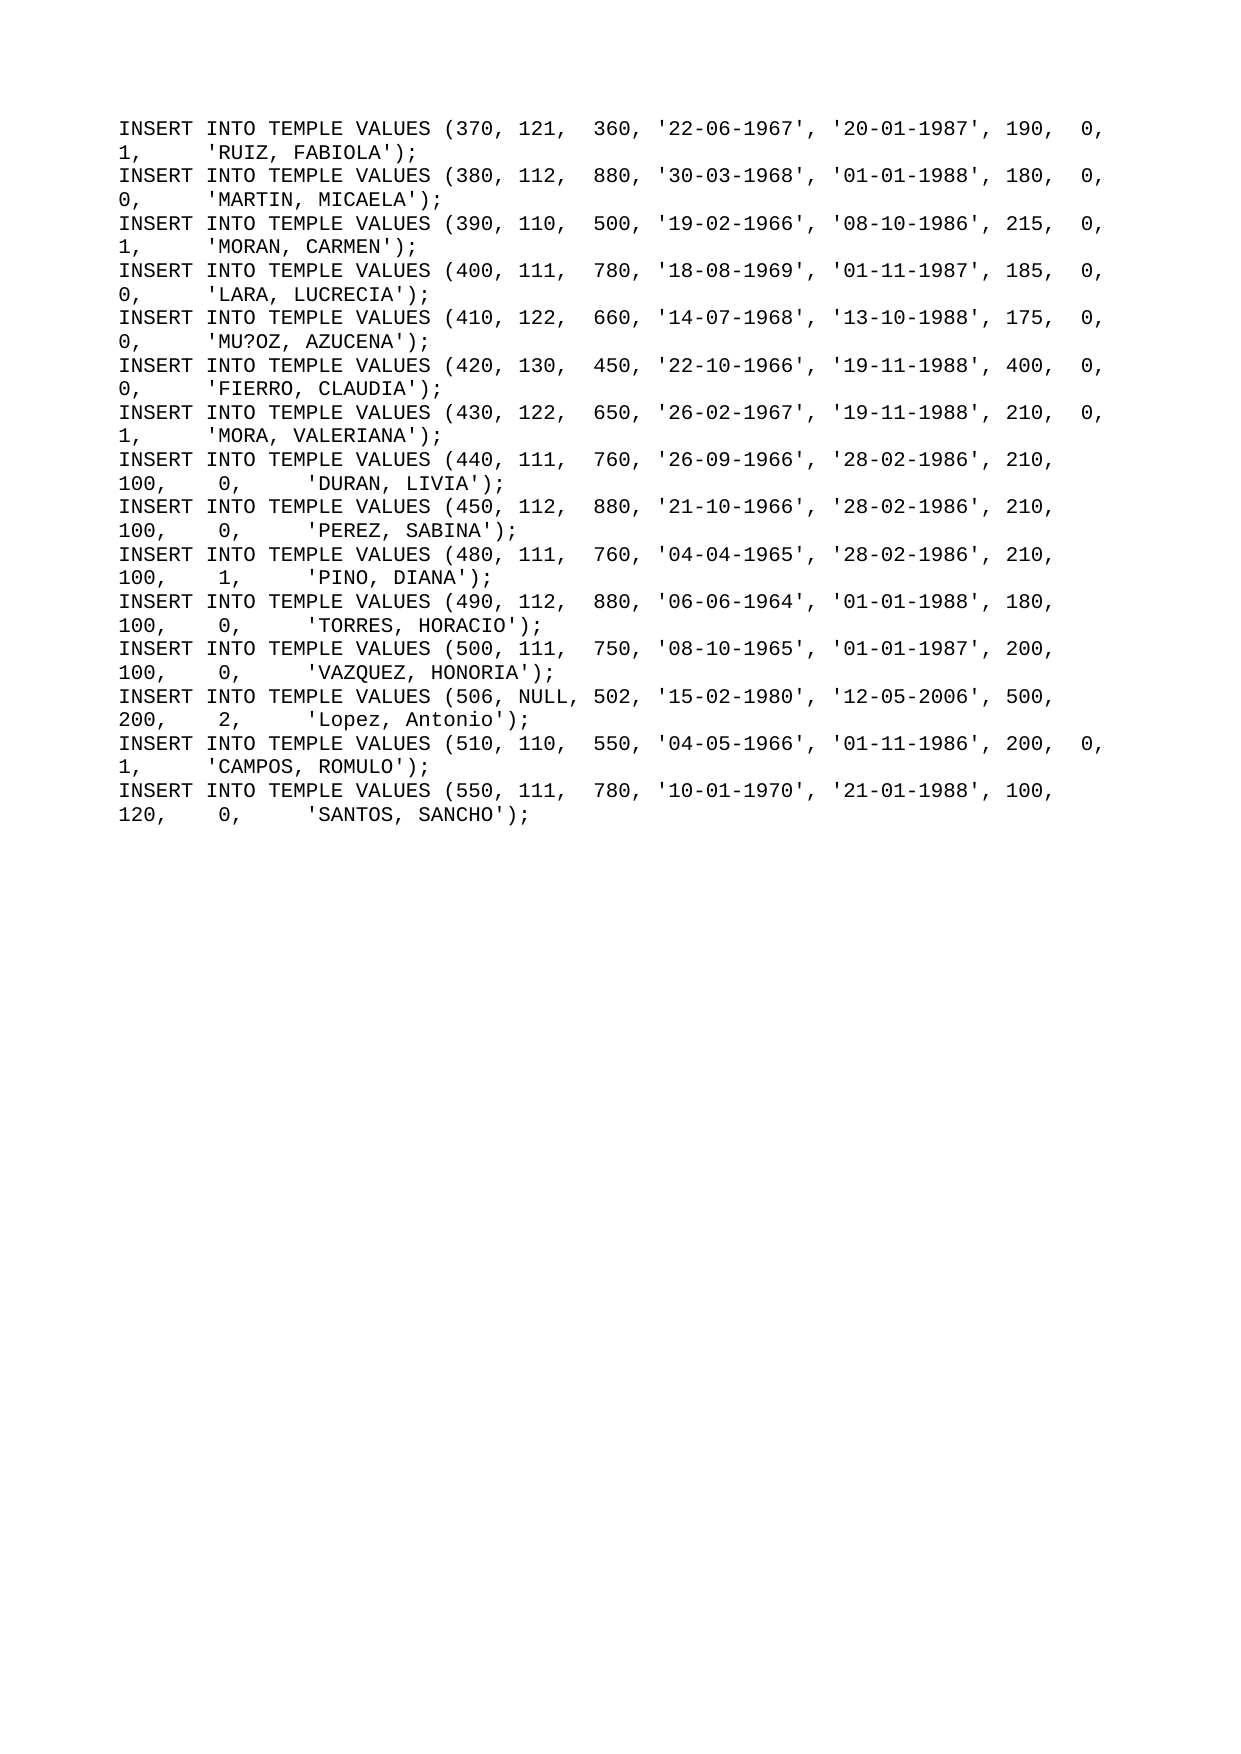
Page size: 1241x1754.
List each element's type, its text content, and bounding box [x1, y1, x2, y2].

text INSERT INTO TEMPLE VALUES (390, 110, 500, '19-02-1966', '08-10-1986', 215, 0, 1, 'MORAN, CARMEN'); [118, 213, 1122, 260]
text INSERT INTO TEMPLE VALUES (380, 112, 880, '30-03-1968', '01-01-1988', 180, 0, 0, 'MARTIN, MICAELA'); [118, 165, 1122, 213]
text INSERT INTO TEMPLE VALUES (430, 122, 650, '26-02-1967', '19-11-1988', 210, 0, 1, 'MORA, VALERIANA'); [118, 402, 1122, 449]
text INSERT INTO TEMPLE VALUES (480, 111, 760, '04-04-1965', '28-02-1986', 210, 100, 1, 'PINO, DIANA'); [118, 544, 1122, 591]
text INSERT INTO TEMPLE VALUES (410, 122, 660, '14-07-1968', '13-10-1988', 175, 0, 0, 'MU?OZ, AZUCENA'); [118, 307, 1122, 354]
text INSERT INTO TEMPLE VALUES (420, 130, 450, '22-10-1966', '19-11-1988', 400, 0, 0, 'FIERRO, CLAUDIA'); [118, 354, 1122, 402]
text INSERT INTO TEMPLE VALUES (510, 110, 550, '04-05-1966', '01-11-1986', 200, 0, 1, 'CAMPOS, ROMULO'); [118, 733, 1122, 780]
text INSERT INTO TEMPLE VALUES (506, NULL, 502, '15-02-1980', '12-05-2006', 500, 200, 2, 'Lopez, Antonio'); [118, 686, 1122, 733]
text INSERT INTO TEMPLE VALUES (440, 111, 760, '26-09-1966', '28-02-1986', 210, 100, 0, 'DURAN, LIVIA'); [118, 449, 1122, 496]
text INSERT INTO TEMPLE VALUES (500, 111, 750, '08-10-1965', '01-01-1987', 200, 100, 0, 'VAZQUEZ, HONORIA'); [118, 638, 1122, 686]
text INSERT INTO TEMPLE VALUES (370, 121, 360, '22-06-1967', '20-01-1987', 190, 0, 1, 'RUIZ, FABIOLA'); [118, 118, 1122, 165]
text INSERT INTO TEMPLE VALUES (490, 112, 880, '06-06-1964', '01-01-1988', 180, 100, 0, 'TORRES, HORACIO'); [118, 591, 1122, 638]
text INSERT INTO TEMPLE VALUES (400, 111, 780, '18-08-1969', '01-11-1987', 185, 0, 0, 'LARA, LUCRECIA'); [118, 260, 1122, 307]
text INSERT INTO TEMPLE VALUES (550, 111, 780, '10-01-1970', '21-01-1988', 100, 120, 0, 'SANTOS, SANCHO'); [118, 780, 1122, 827]
text INSERT INTO TEMPLE VALUES (450, 112, 880, '21-10-1966', '28-02-1986', 210, 100, 0, 'PEREZ, SABINA'); [118, 496, 1122, 544]
